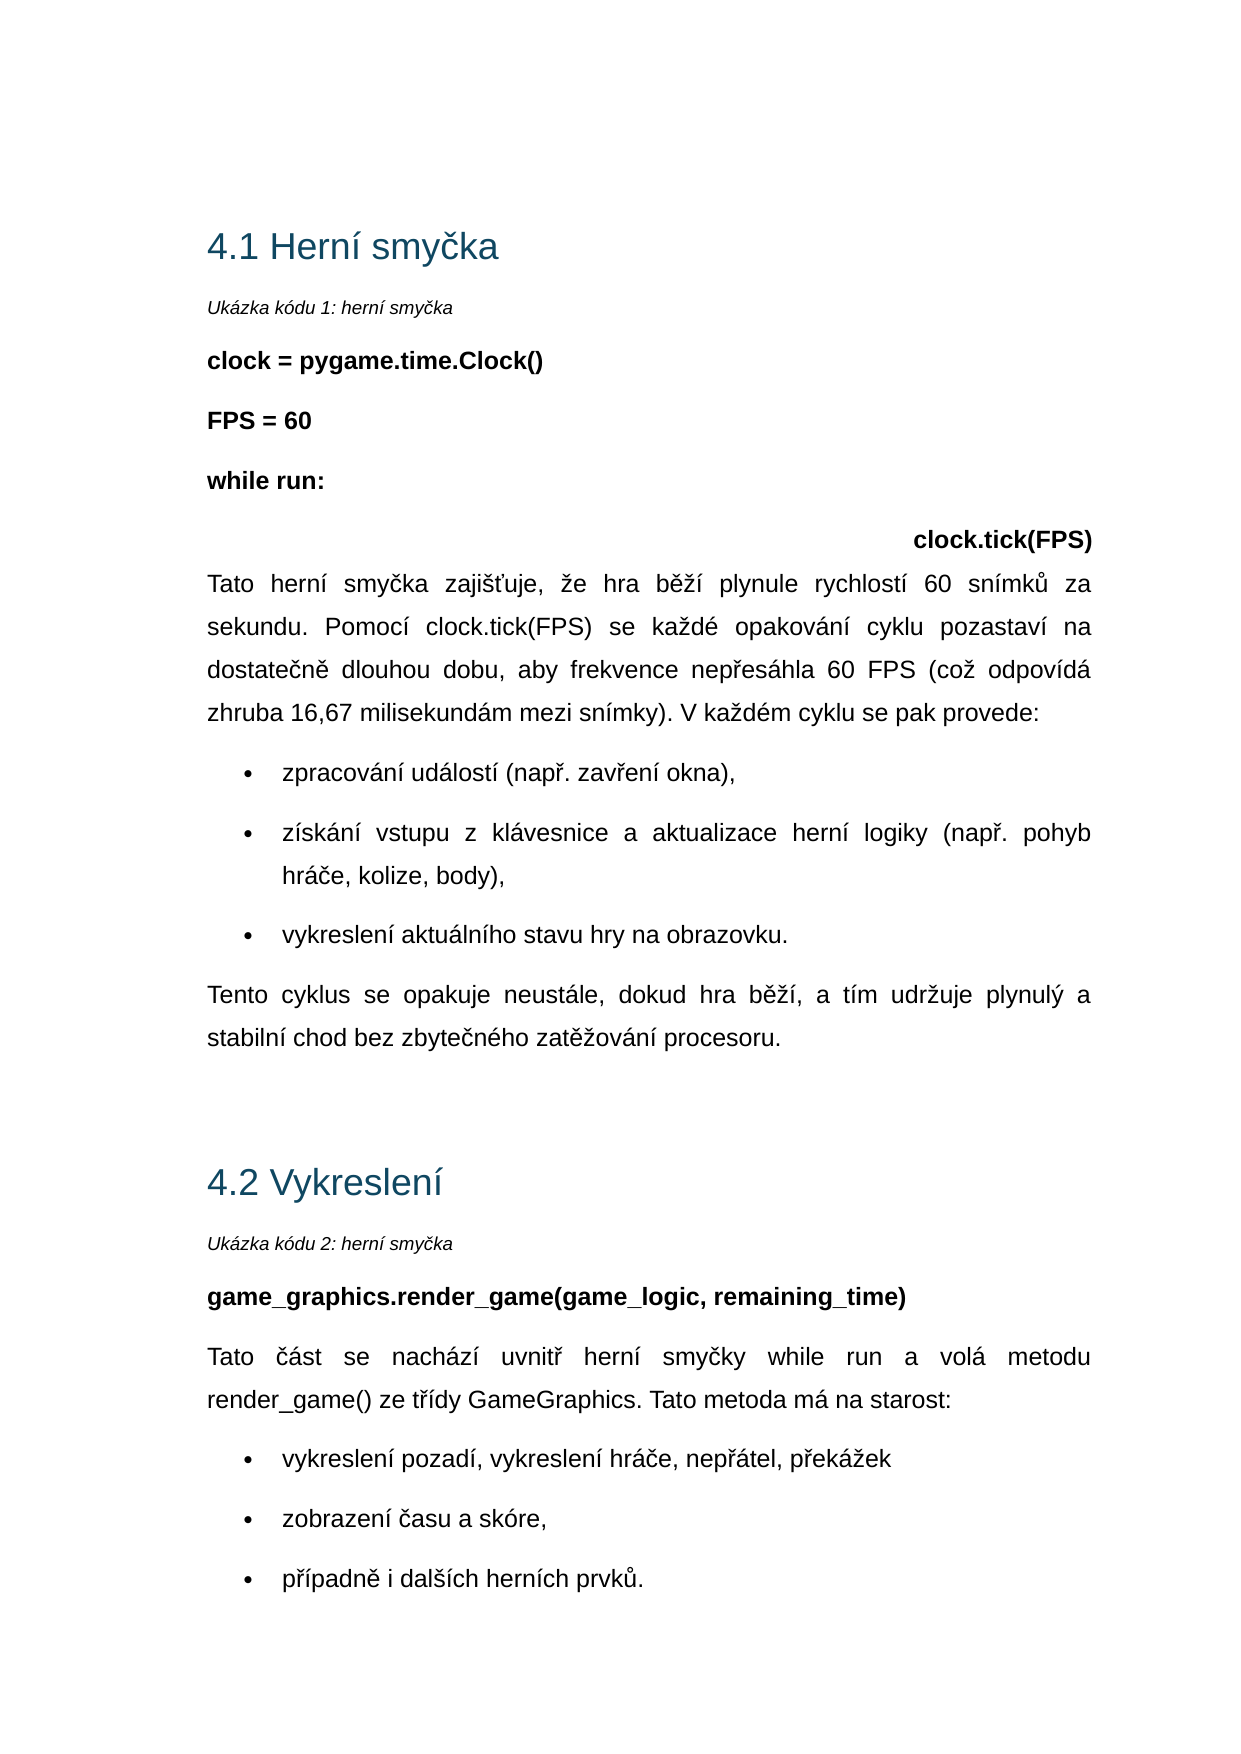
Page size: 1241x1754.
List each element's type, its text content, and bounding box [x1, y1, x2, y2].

text clock.tick(FPS) Tato herní smyčka zajišťuje, že hra běží plynule rychlostí 60 snímků za sekundu. Pomocí clock.tick(FPS) se každé opakování cyklu pozastaví na dostatečně dlouhou dobu, aby frekvence nepřesáhla 60 FPS (což odpovídá zhruba 16,67 milisekundám mezi snímky). V každém cyklu se pak provede: [207, 526, 1092, 727]
text Tato část se nachází uvnitř herní smyčky while run a volá metodu render_game() ze třídy GameGraphics. Tato metoda má na starost: [207, 1341, 1092, 1413]
text Ukázka kódu 2: herní smyčka [207, 1233, 1092, 1254]
list zpracování událostí (např. zavření okna), [244, 758, 1092, 787]
subtitle 4.1 Herní smyčka [207, 224, 1092, 267]
text while run: [207, 466, 1092, 494]
text Ukázka kódu 1: herní smyčka [207, 297, 1092, 319]
list případně i dalších herních prvků. [244, 1564, 1092, 1593]
text FPS = 60 [207, 406, 1092, 435]
list vykreslení pozadí, vykreslení hráče, nepřátel, překážek [244, 1444, 1092, 1473]
list zobrazení času a skóre, [244, 1504, 1092, 1533]
text game_graphics.render_game(game_logic, remaining_time) [207, 1282, 1092, 1310]
subtitle 4.2 Vykreslení [207, 1160, 1092, 1203]
list získání vstupu z klávesnice a aktualizace herní logiky (např. pohyb hráče, kolize, body), [244, 818, 1092, 889]
text Tento cyklus se opakuje neustále, dokud hra běží, a tím udržuje plynulý a stabilní chod bez zbytečného zatěžování procesoru. [207, 980, 1092, 1052]
list vykreslení aktuálního stavu hry na obrazovku. [244, 921, 1092, 949]
text clock = pygame.time.Clock() [207, 346, 1092, 375]
